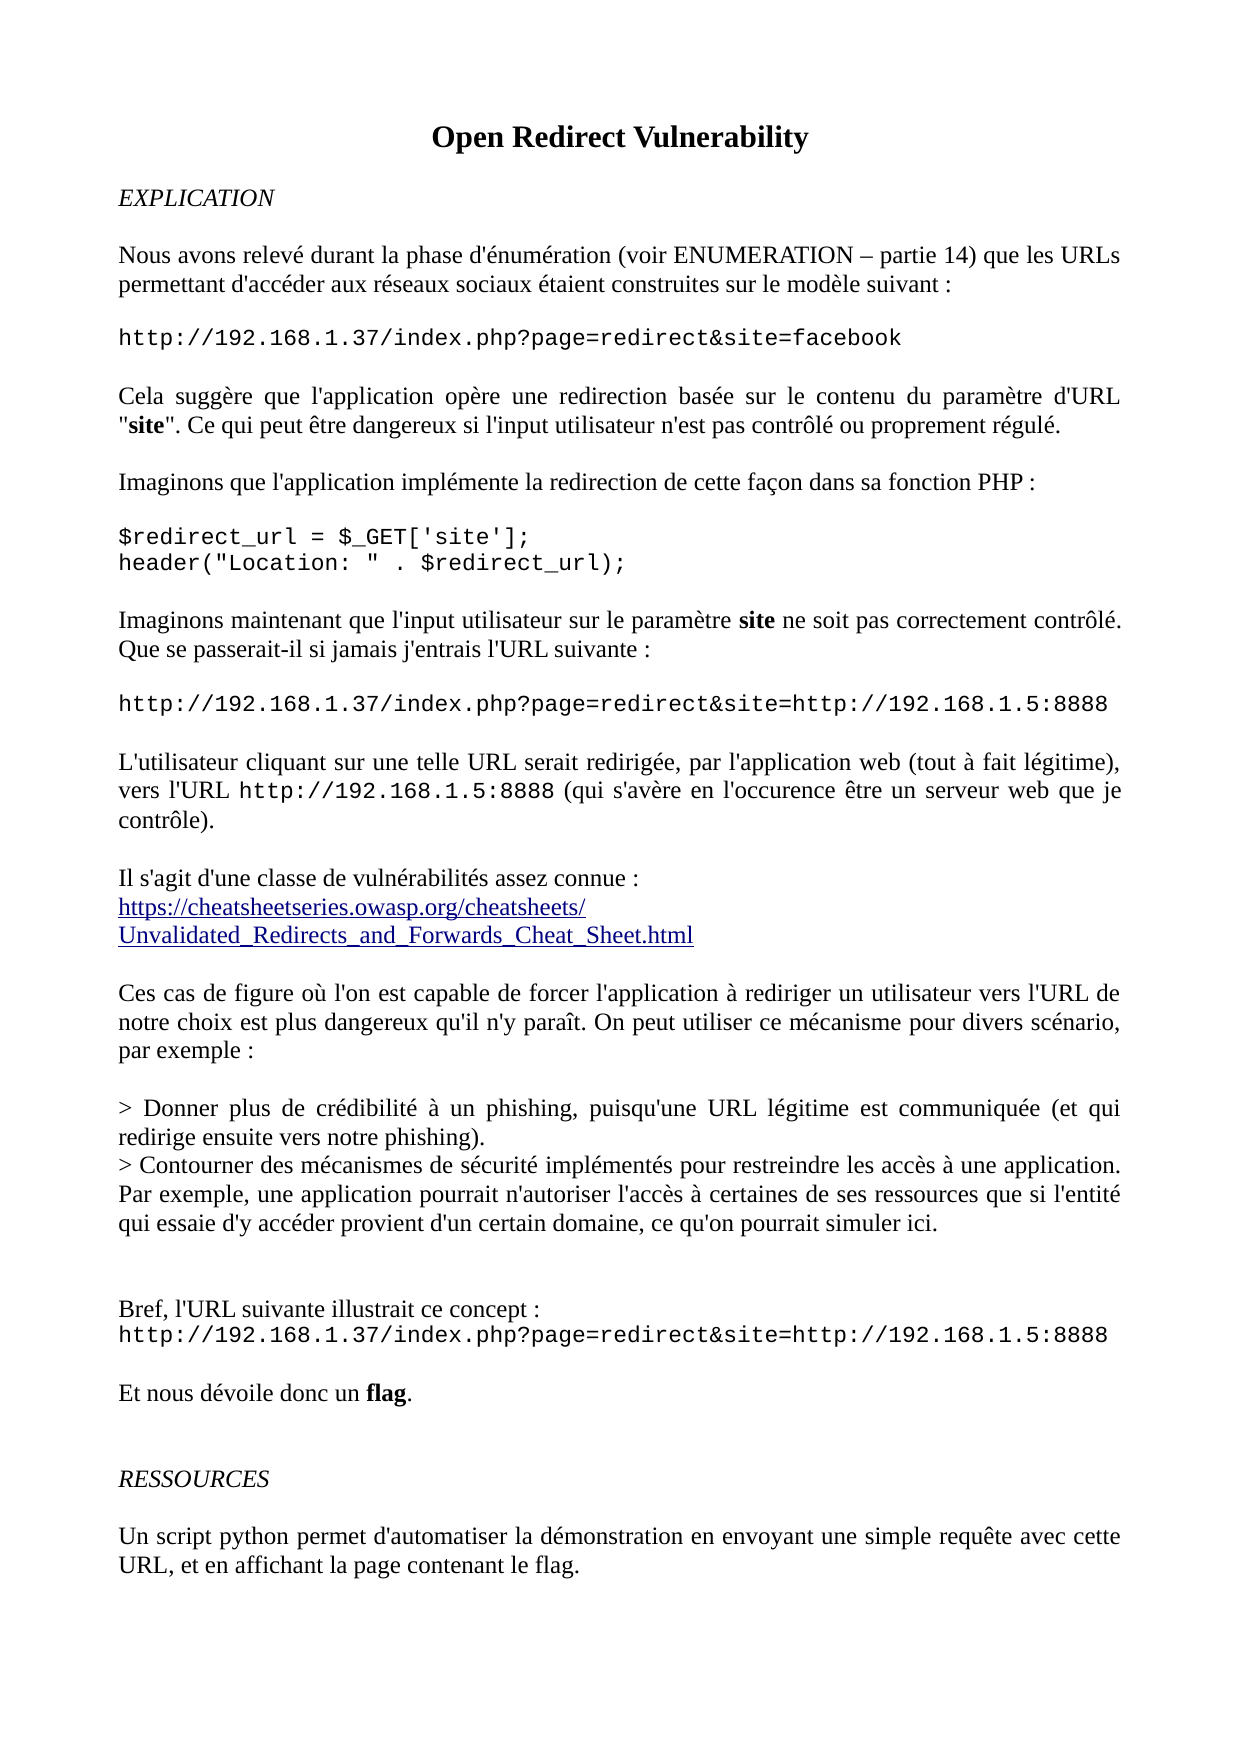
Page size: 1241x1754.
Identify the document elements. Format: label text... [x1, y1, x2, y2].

text EXPLICATION [118, 183, 1122, 212]
text L'utilisateur cliquant sur une telle URL serait redirigée, par l'application web (tout à fait légitime), vers l'URL http://192.168.1.5:8888 (qui s'avère en l'occurence être un serveur web que je contrôle). [118, 747, 1122, 834]
text > Contourner des mécanismes de sécurité implémentés pour restreindre les accès à une application. Par exemple, une application pourrait n'autoriser l'accès à certaines de ses ressources que si l'entité qui essaie d'y accéder provient d'un certain domaine, ce qu'on pourrait simuler ici. [118, 1151, 1122, 1237]
text > Donner plus de crédibilité à un phishing, puisqu'une URL légitime est communiquée (et qui redirige ensuite vers notre phishing). [118, 1093, 1122, 1151]
text header("Location: " . $redirect_url); [118, 551, 1122, 577]
text Open Redirect Vulnerability [118, 118, 1122, 154]
text Imaginons que l'application implémente la redirection de cette façon dans sa fonction PHP : [118, 467, 1122, 496]
text http://192.168.1.37/index.php?page=redirect&site=http://192.168.1.5:8888 [118, 1323, 1122, 1349]
text $redirect_url = $_GET['site']; [118, 525, 1122, 551]
text Ces cas de figure où l'on est capable de forcer l'application à rediriger un utilisateur vers l'URL de notre choix est plus dangereux qu'il n'y paraît. On peut utiliser ce mécanisme pour divers scénario, par exemple : [118, 978, 1122, 1064]
text http://192.168.1.37/index.php?page=redirect&site=http://192.168.1.5:8888 [118, 692, 1122, 718]
text https://cheatsheetseries.owasp.org/cheatsheets/Unvalidated_Redirects_and_Forwards_Cheat_Sheet.html [118, 892, 1122, 949]
text Cela suggère que l'application opère une redirection basée sur le contenu du paramètre d'URL "site". Ce qui peut être dangereux si l'input utilisateur n'est pas contrôlé ou proprement régulé. [118, 381, 1122, 439]
text Nous avons relevé durant la phase d'énumération (voir ENUMERATION – partie 14) que les URLs permettant d'accéder aux réseaux sociaux étaient construites sur le modèle suivant : [118, 240, 1122, 298]
text http://192.168.1.37/index.php?page=redirect&site=facebook [118, 327, 1122, 352]
text RESSOURCES [118, 1464, 1122, 1493]
text Il s'agit d'une classe de vulnérabilités assez connue : [118, 863, 1122, 892]
text Bref, l'URL suivante illustrait ce concept : [118, 1294, 1122, 1323]
text Un script python permet d'automatiser la démonstration en envoyant une simple requête avec cette URL, et en affichant la page contenant le flag. [118, 1521, 1122, 1579]
text Imaginons maintenant que l'input utilisateur sur le paramètre site ne soit pas correctement contrôlé. Que se passerait-il si jamais j'entrais l'URL suivante : [118, 606, 1122, 663]
text Et nous dévoile donc un flag. [118, 1378, 1122, 1406]
